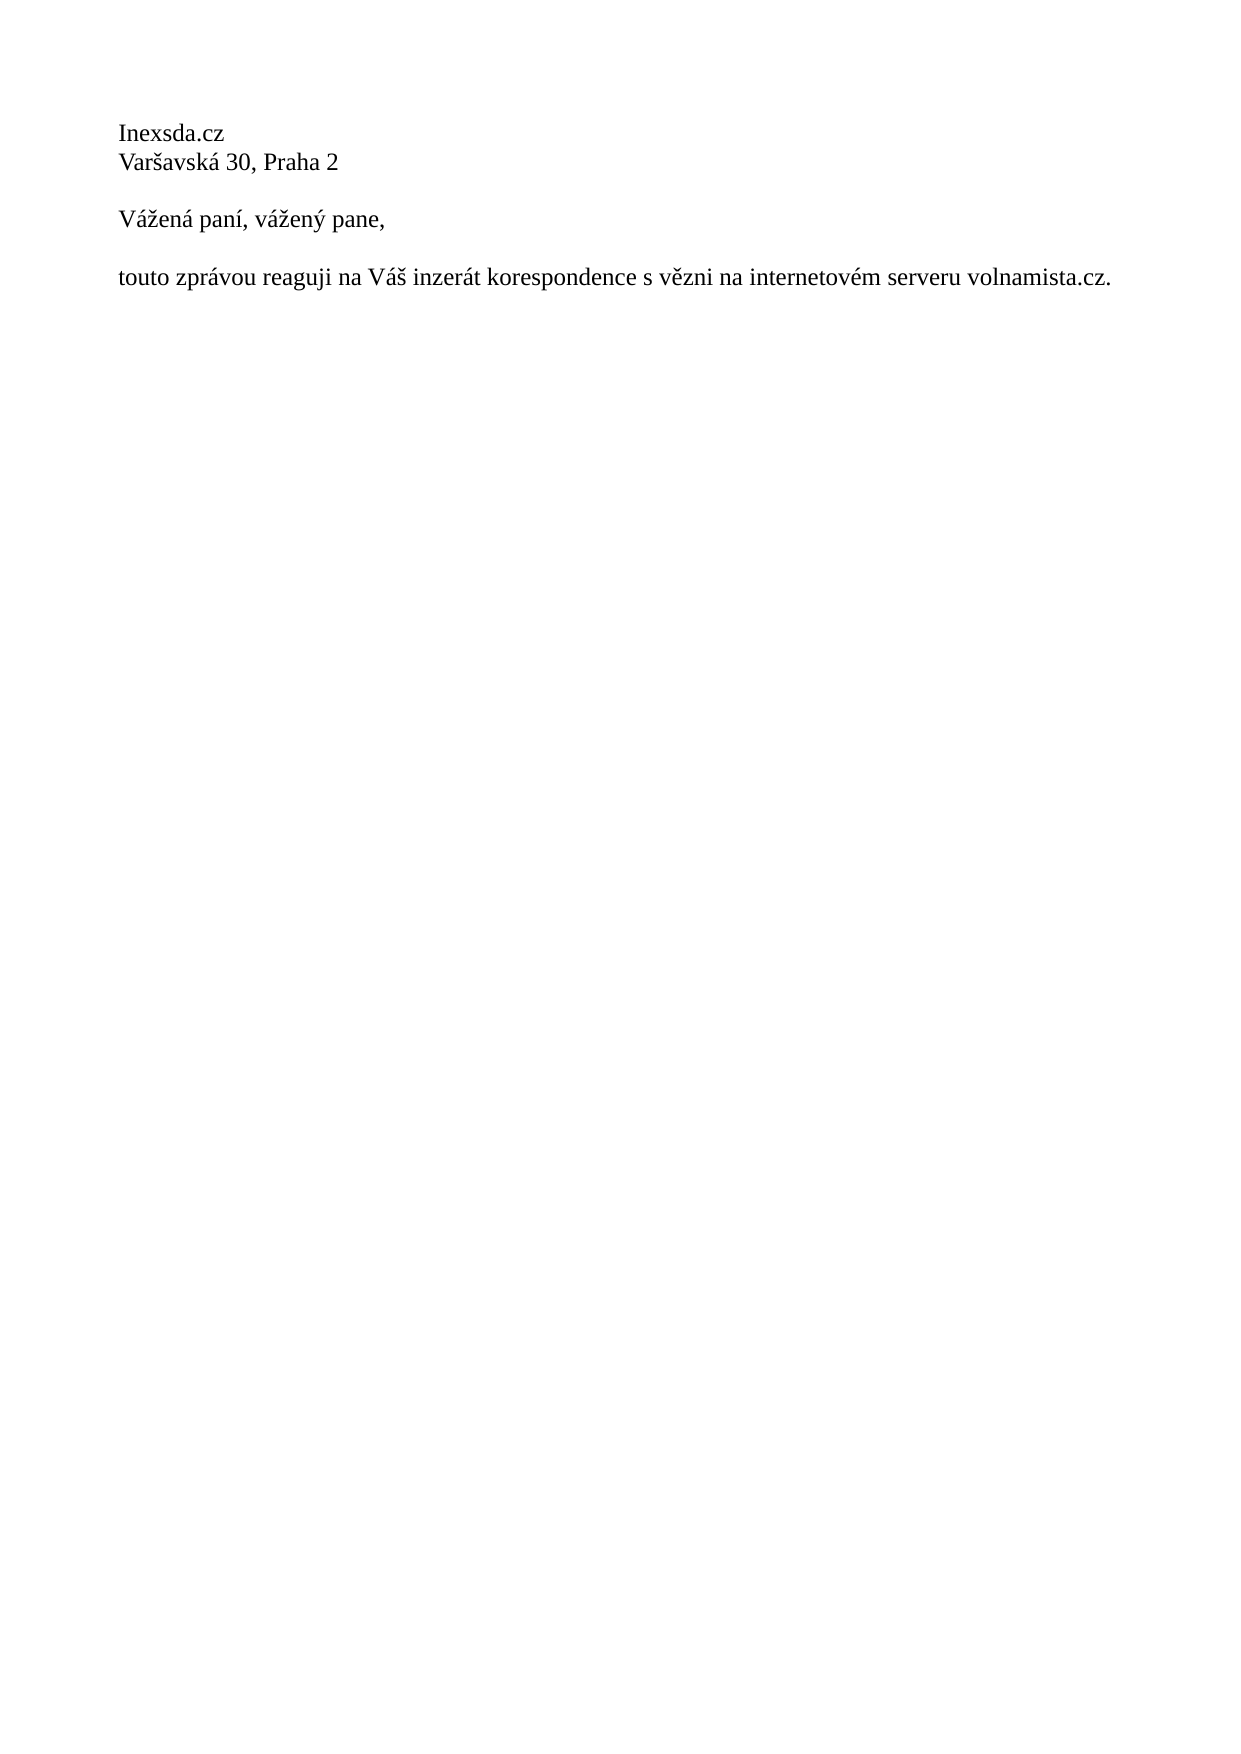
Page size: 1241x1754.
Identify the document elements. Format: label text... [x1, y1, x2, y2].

text touto zprávou reaguji na Váš inzerát korespondence s vězni na internetovém serveru volnamista.cz. [118, 262, 1122, 291]
text Vážená paní, vážený pane, [118, 204, 1122, 233]
text Inexsda.cz [118, 118, 1122, 147]
text Varšavská 30, Praha 2 [118, 147, 1122, 176]
